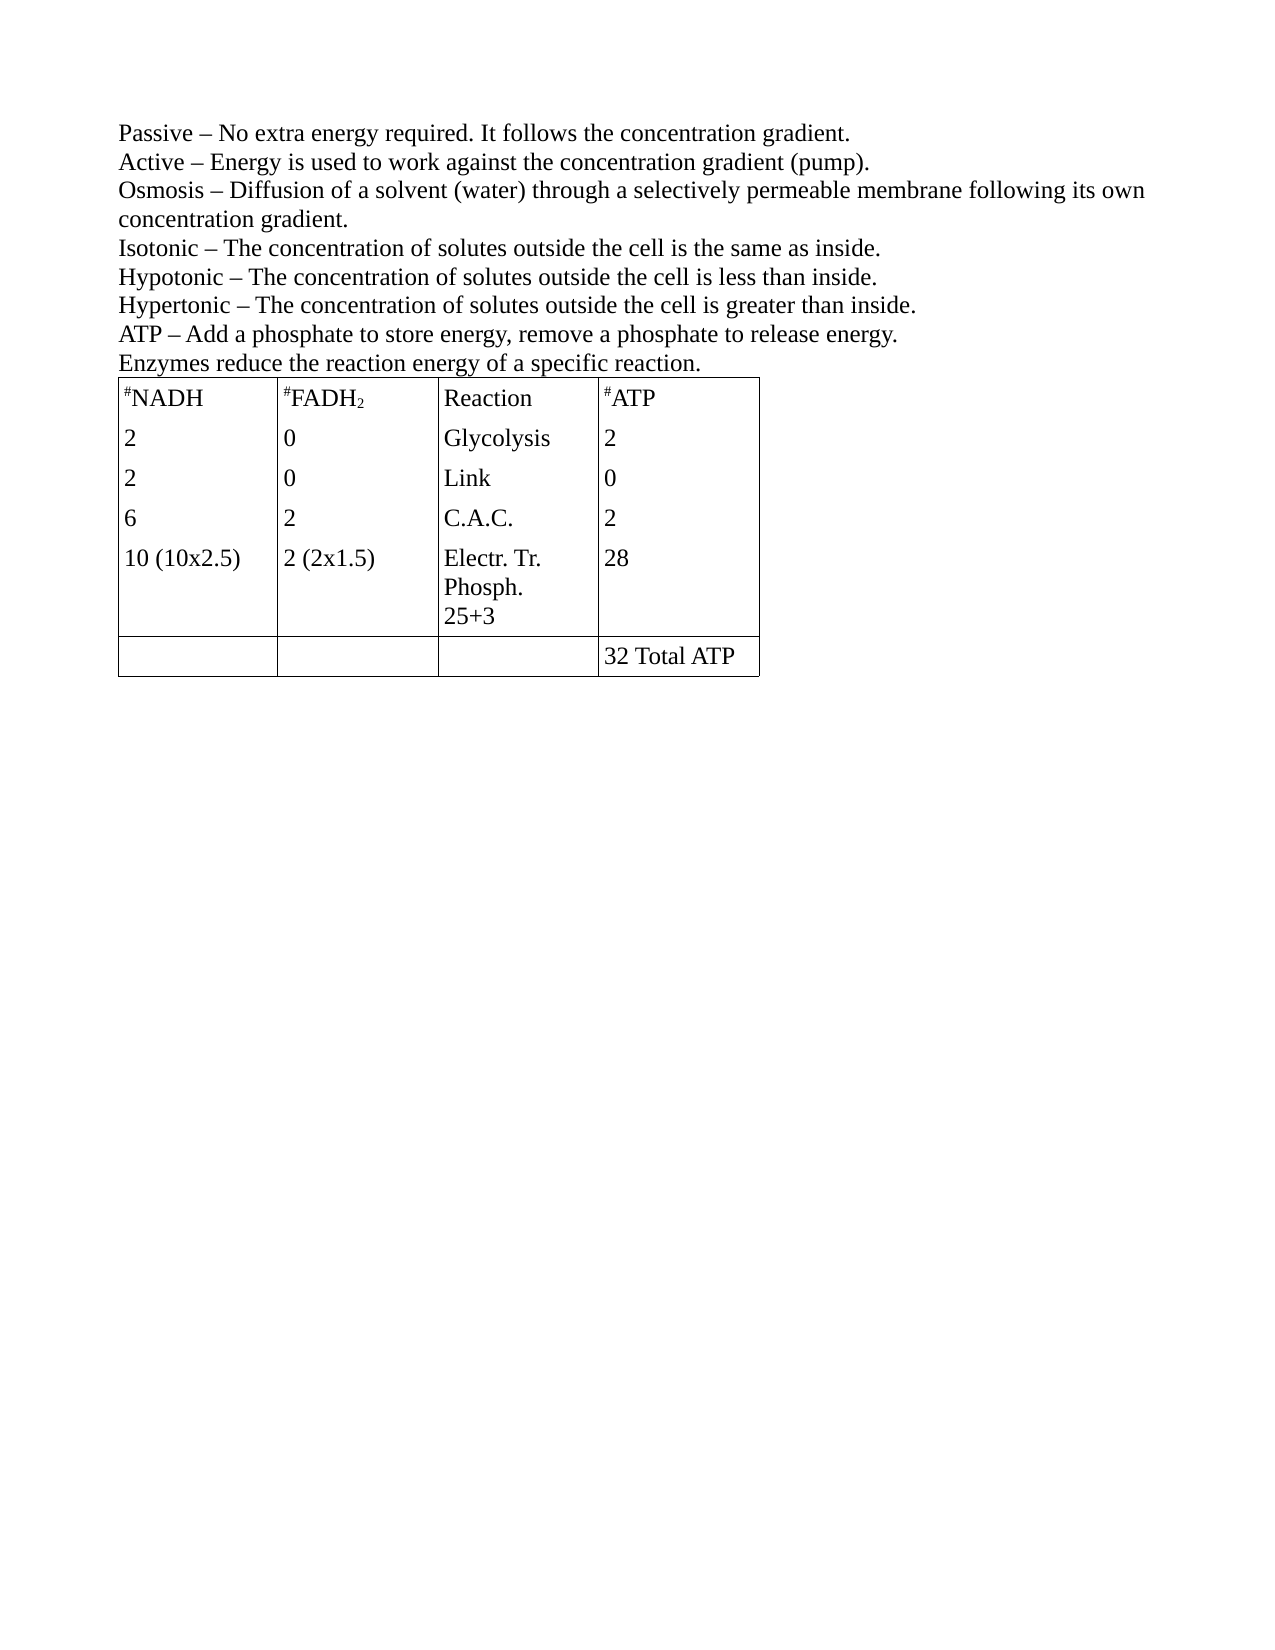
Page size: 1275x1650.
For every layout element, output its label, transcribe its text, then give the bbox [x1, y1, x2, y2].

table_cell Glycolysis [439, 417, 598, 457]
table_cell Electr. Tr. Phosph. 25+3 [439, 538, 598, 636]
table_cell 2 [599, 417, 759, 457]
table_cell [119, 637, 277, 676]
table_cell 2 [119, 458, 277, 498]
text Passive – No extra energy required. It follows the concentration gradient. [118, 118, 1157, 147]
text Hypertonic – The concentration of solutes outside the cell is greater than inside. [118, 291, 1157, 319]
table_header #FADH2 [278, 378, 438, 417]
text Enzymes reduce the reaction energy of a specific reaction. [118, 348, 1157, 377]
text Osmosis – Diffusion of a solvent (water) through a selectively permeable membrane following its own concentration gradient. [118, 176, 1157, 233]
table_cell Link [439, 458, 598, 498]
table_cell 28 [599, 538, 759, 636]
table_header #ATP [599, 378, 759, 417]
table_cell 32 Total ATP [599, 637, 759, 676]
table_cell 0 [599, 458, 759, 498]
text Isotonic – The concentration of solutes outside the cell is the same as inside. [118, 233, 1157, 262]
table_cell 2 (2x1.5) [278, 538, 438, 636]
table_header #NADH [119, 378, 277, 417]
table_cell [439, 637, 598, 676]
table_header Reaction [439, 378, 598, 417]
text Hypotonic – The concentration of solutes outside the cell is less than inside. [118, 262, 1157, 291]
table_cell [278, 637, 438, 676]
table_cell 2 [599, 498, 759, 538]
table_cell 2 [278, 498, 438, 538]
table_cell 0 [278, 417, 438, 457]
table_cell 10 (10x2.5) [119, 538, 277, 636]
table_cell 2 [119, 417, 277, 457]
table_cell C.A.C. [439, 498, 598, 538]
text Active – Energy is used to work against the concentration gradient (pump). [118, 147, 1157, 176]
text ATP – Add a phosphate to store energy, remove a phosphate to release energy. [118, 319, 1157, 348]
table_cell 6 [119, 498, 277, 538]
table_cell 0 [278, 458, 438, 498]
